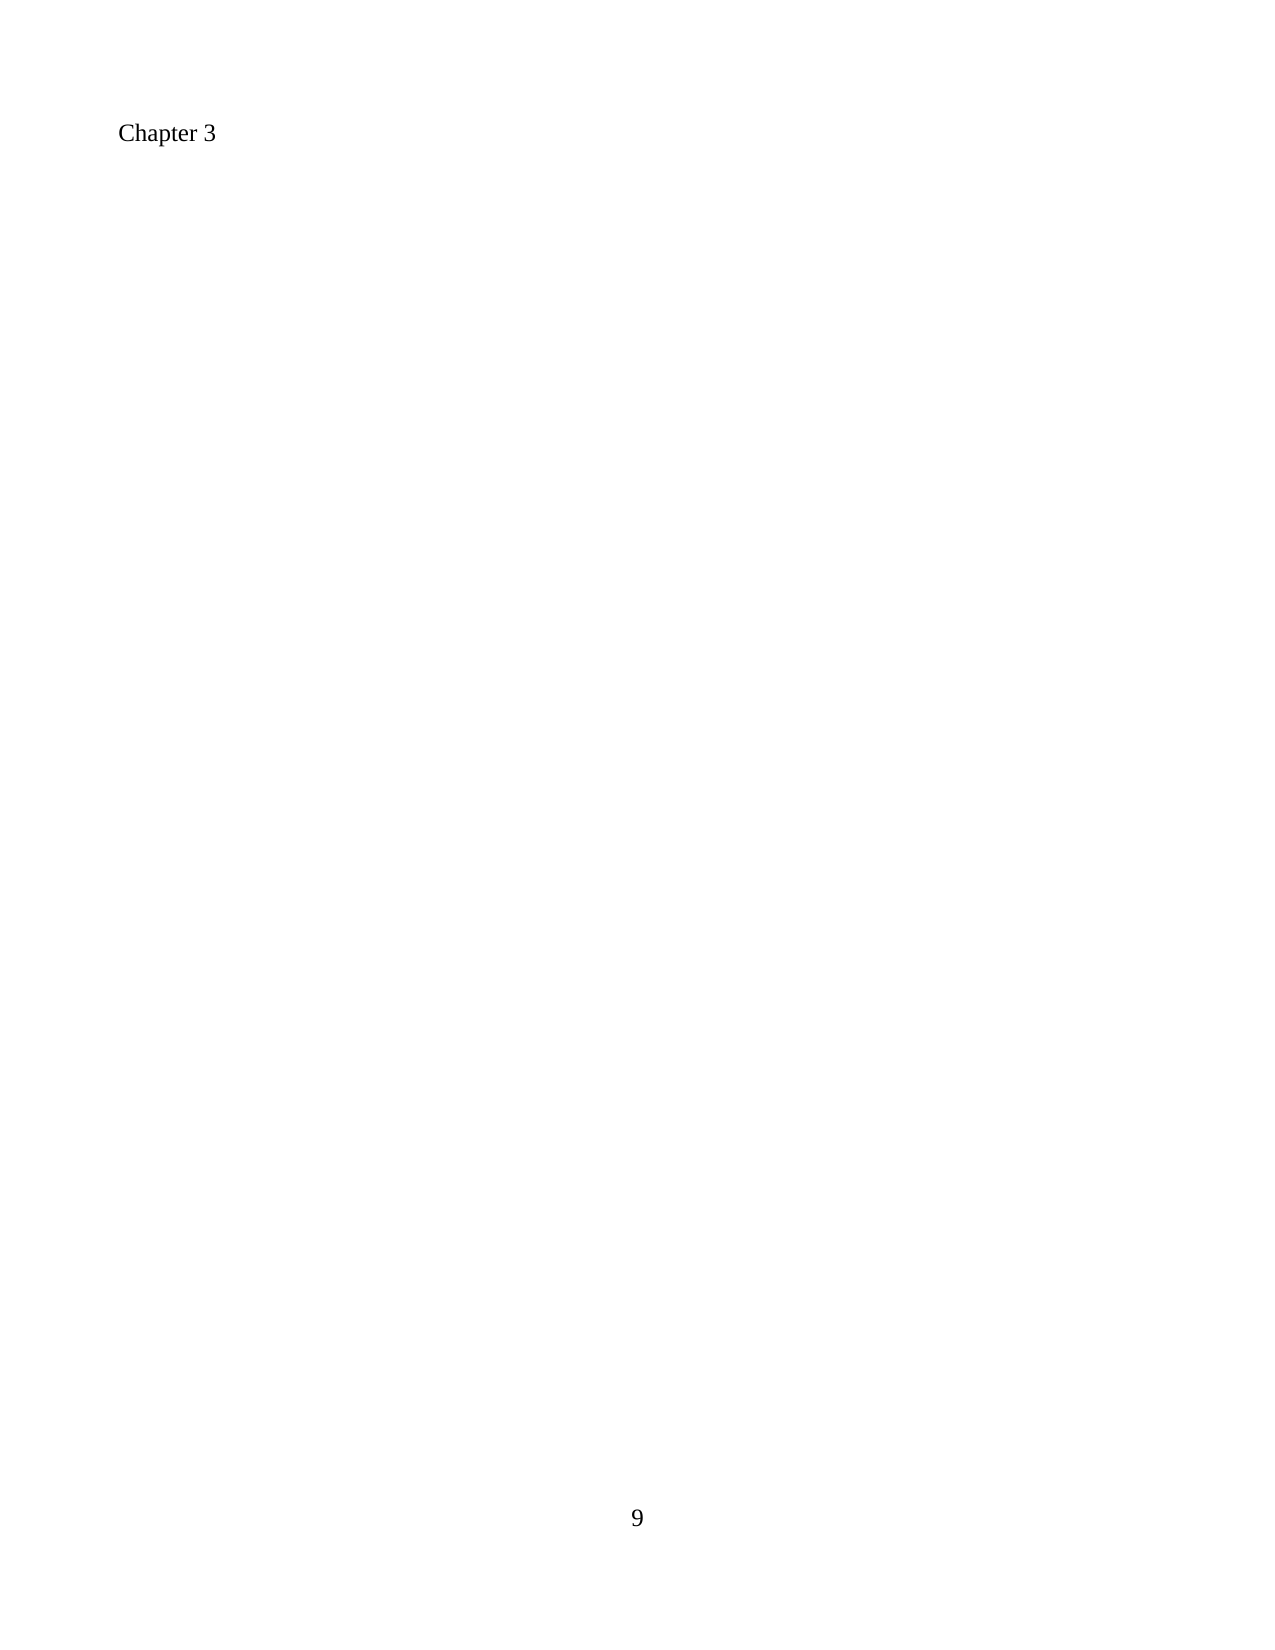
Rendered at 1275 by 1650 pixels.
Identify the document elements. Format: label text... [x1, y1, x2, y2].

text Chapter 3 [118, 118, 1157, 147]
